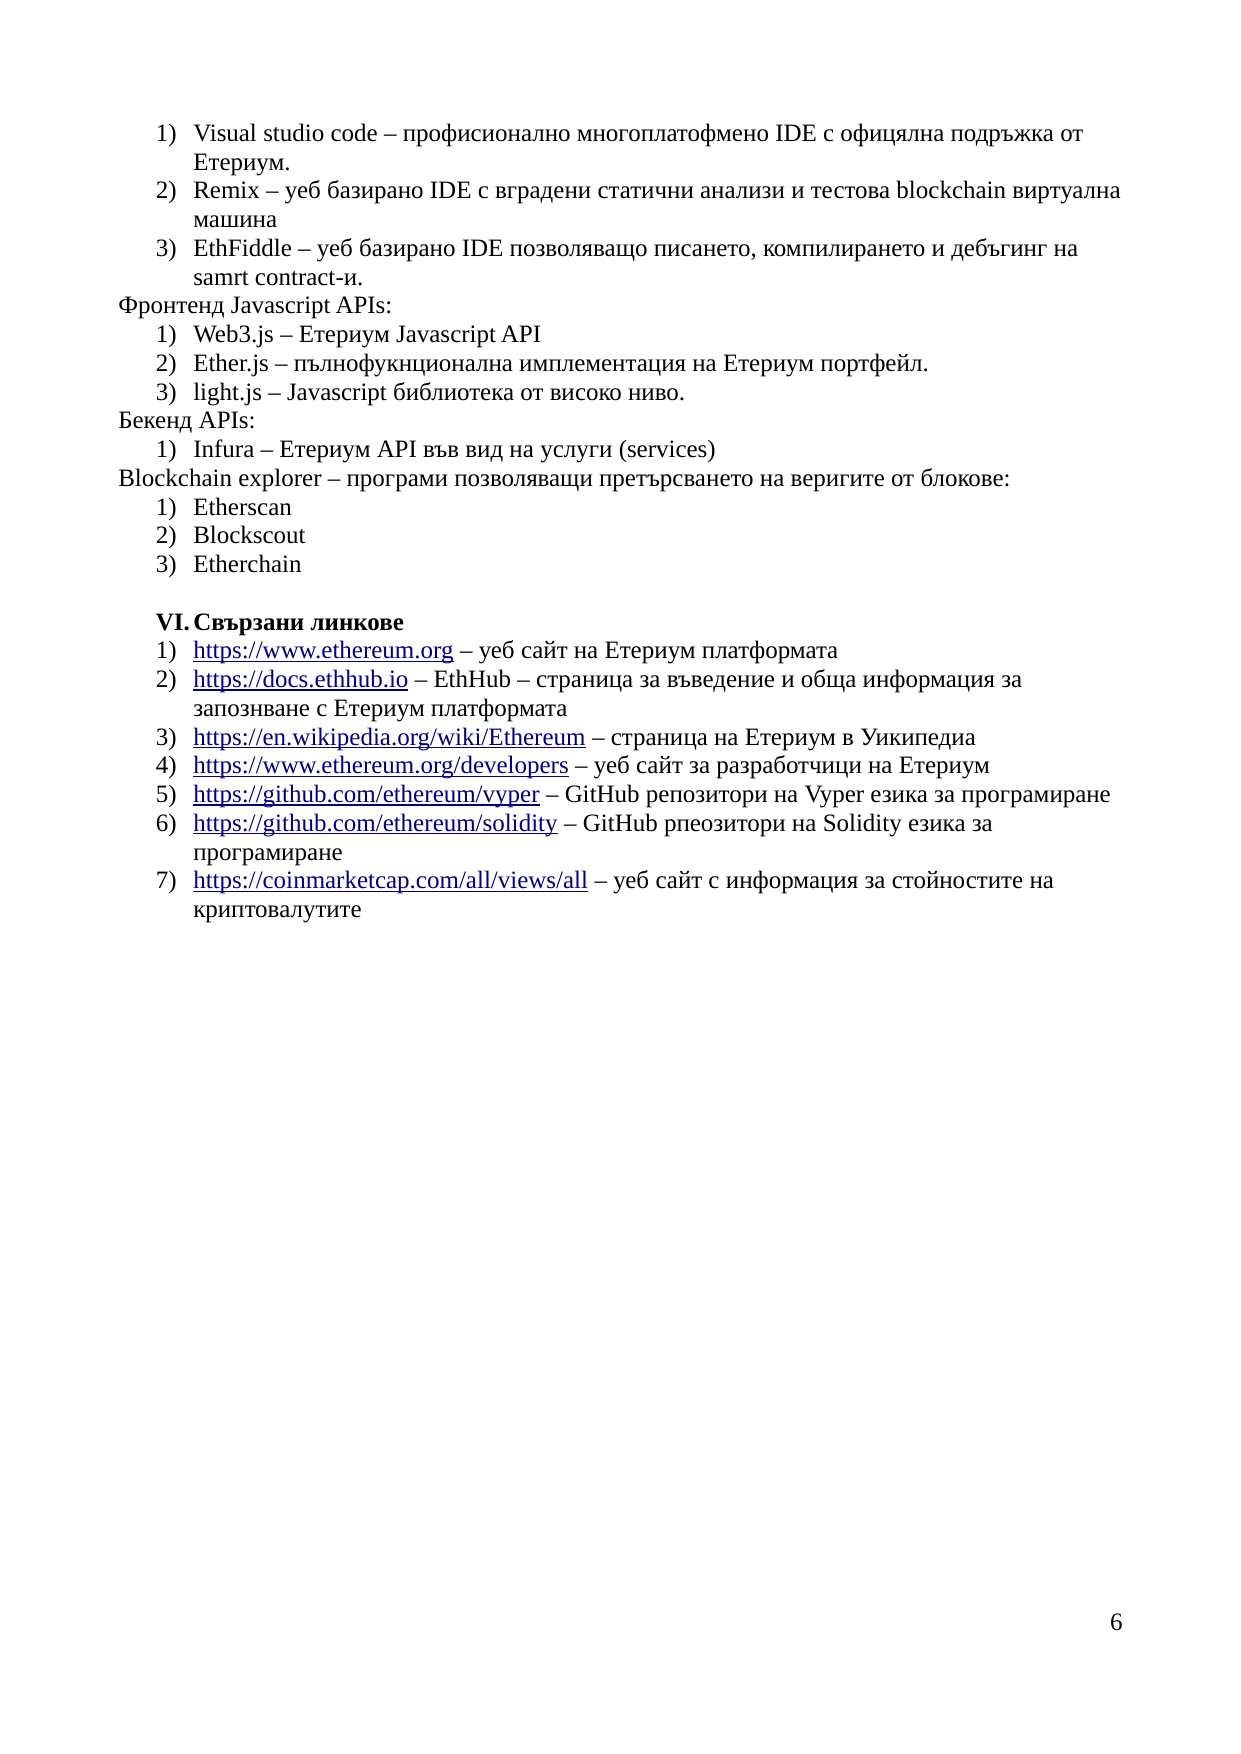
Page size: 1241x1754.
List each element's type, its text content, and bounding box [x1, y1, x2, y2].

list https://www.ethereum.org/developers – уеб сайт за разработчици на Етериум [156, 751, 1122, 779]
list https://www.ethereum.org – уеб сайт на Етериум платформата [156, 636, 1122, 664]
list Remix – уеб базирано IDE с вградени статични анализи и тестова blockchain виртуална машина [156, 176, 1122, 233]
list https://en.wikipedia.org/wiki/Ethereum – страница на Етериум в Уикипедиа [156, 722, 1122, 751]
subtitle Свързани линкове [156, 607, 1122, 636]
list Ether.js – пълнофукнционална имплементация на Етериум портфейл. [156, 348, 1122, 377]
list https://github.com/ethereum/vyper – GitHub репозитори на Vyper езика за програмиране [156, 779, 1122, 808]
list https://coinmarketcap.com/all/views/all – уеб сайт с информация за стойностите на криптовалутите [156, 866, 1122, 923]
list light.js – Javascript библиотека от високо ниво. [156, 377, 1122, 406]
list EthFiddle – уеб базирано IDE позволяващо писането, компилирането и дебъгинг на samrt contract-и. [156, 233, 1122, 291]
list Blockscout [156, 521, 1122, 549]
text Бекенд APIs: [118, 406, 1122, 434]
list Infura – Етериум API във вид на услуги (services) [156, 434, 1122, 463]
list Visual studio code – профисионално многоплатофмено IDE с офицялна подръжка от Етериум. [156, 118, 1122, 176]
list Etherchain [156, 549, 1122, 578]
list Web3.js – Етериум Javascript API [156, 319, 1122, 348]
list Etherscan [156, 492, 1122, 521]
text Blockchain explorer – програми позволяващи претърсването на веригите от блокове: [118, 463, 1122, 492]
list https://docs.ethhub.io – EthHub – страница за въведение и обща информация за запознване с Етериум платформата [156, 664, 1122, 722]
list https://github.com/ethereum/solidity – GitHub рпеозитори на Solidity езика за програмиране [156, 808, 1122, 866]
text Фронтенд Javascript APIs: [118, 291, 1122, 319]
